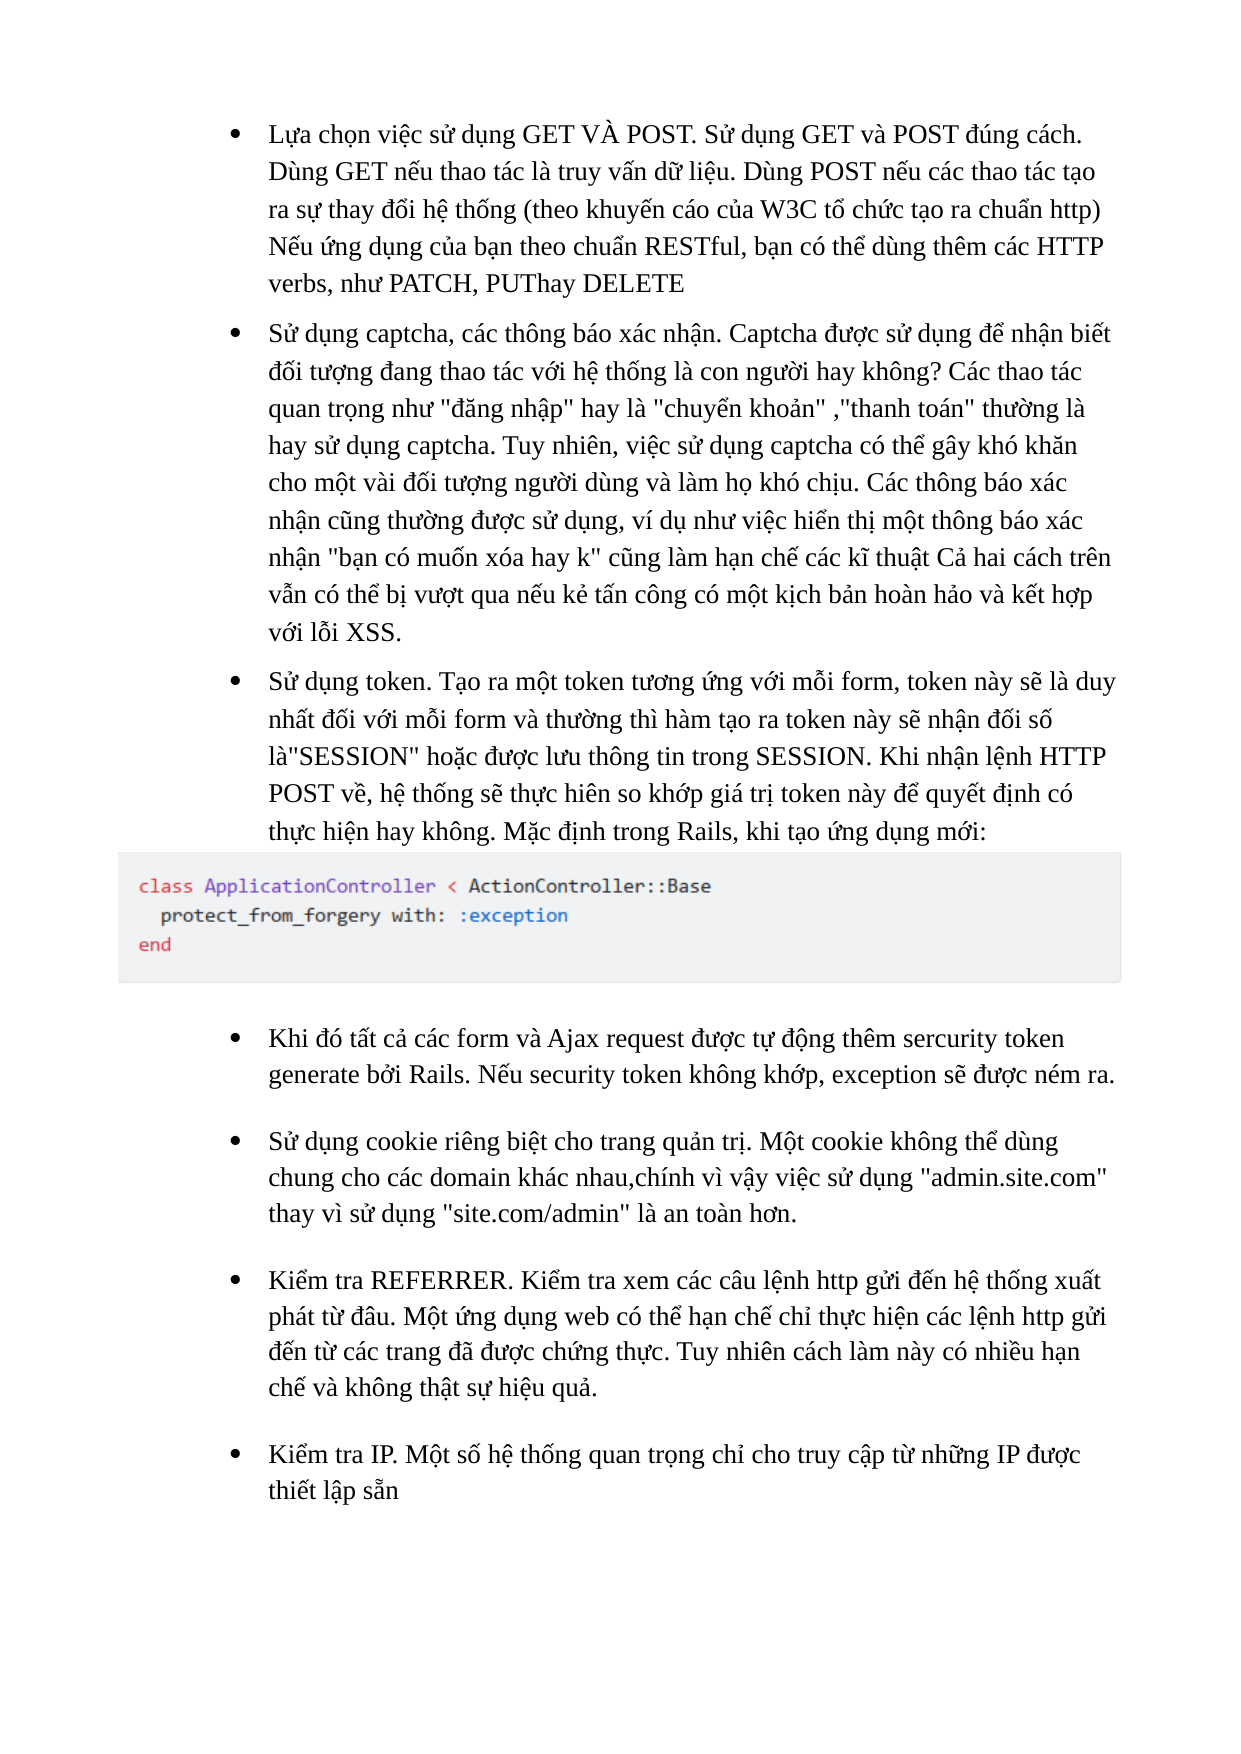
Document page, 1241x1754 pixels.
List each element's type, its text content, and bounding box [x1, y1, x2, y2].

list Kiểm tra IP. Một số hệ thống quan trọng chỉ cho truy cập từ những IP được thiết lập sẵn [231, 1438, 1122, 1505]
list Kiểm tra REFERRER. Kiểm tra xem các câu lệnh http gửi đến hệ thống xuất phát từ đâu. Một ứng dụng web có thể hạn chế chỉ thực hiện các lệnh http gửi đến từ các trang đã được chứng thực. Tuy nhiên cách làm này có nhiều hạn chế và không thật sự hiệu quả. [231, 1264, 1122, 1402]
subtitle Sử dụng token. Tạo ra một token tương ứng với mỗi form, token này sẽ là duy nhất đối với mỗi form và thường thì hàm tạo ra token này sẽ nhận đối số là"SESSION" hoặc được lưu thông tin trong SESSION. Khi nhận lệnh HTTP POST về, hệ thống sẽ thực hiên so khớp giá trị token này để quyết định có thực hiện hay không. Mặc định trong Rails, khi tạo ứng dụng mới: [231, 665, 1122, 846]
subtitle Lựa chọn việc sử dụng GET VÀ POST. Sử dụng GET và POST đúng cách. Dùng GET nếu thao tác là truy vấn dữ liệu. Dùng POST nếu các thao tác tạo ra sự thay đổi hệ thống (theo khuyến cáo của W3C tổ chức tạo ra chuẩn http) Nếu ứng dụng của bạn theo chuẩn RESTful, bạn có thể dùng thêm các HTTP verbs, như PATCH, PUThay DELETE [231, 118, 1122, 298]
subtitle Sử dụng captcha, các thông báo xác nhận. Captcha được sử dụng để nhận biết đối tượng đang thao tác với hệ thống là con người hay không? Các thao tác quan trọng như "đăng nhập" hay là "chuyển khoản" ,"thanh toán" thường là hay sử dụng captcha. Tuy nhiên, việc sử dụng captcha có thể gây khó khăn cho một vài đối tượng người dùng và làm họ khó chịu. Các thông báo xác nhận cũng thường được sử dụng, ví dụ như việc hiển thị một thông báo xác nhận "bạn có muốn xóa hay k" cũng làm hạn chế các kĩ thuật Cả hai cách trên vẫn có thể bị vượt qua nếu kẻ tấn công có một kịch bản hoàn hảo và kết hợp với lỗi XSS. [231, 317, 1122, 647]
list Sử dụng cookie riêng biệt cho trang quản trị. Một cookie không thể dùng chung cho các domain khác nhau,chính vì vậy việc sử dụng "admin.site.com" thay vì sử dụng "site.com/admin" là an toàn hơn. [231, 1125, 1122, 1228]
list Khi đó tất cả các form và Ajax request được tự động thêm sercurity token generate bởi Rails. Nếu security token không khớp, exception sẽ được ném ra. [231, 1023, 1122, 1089]
